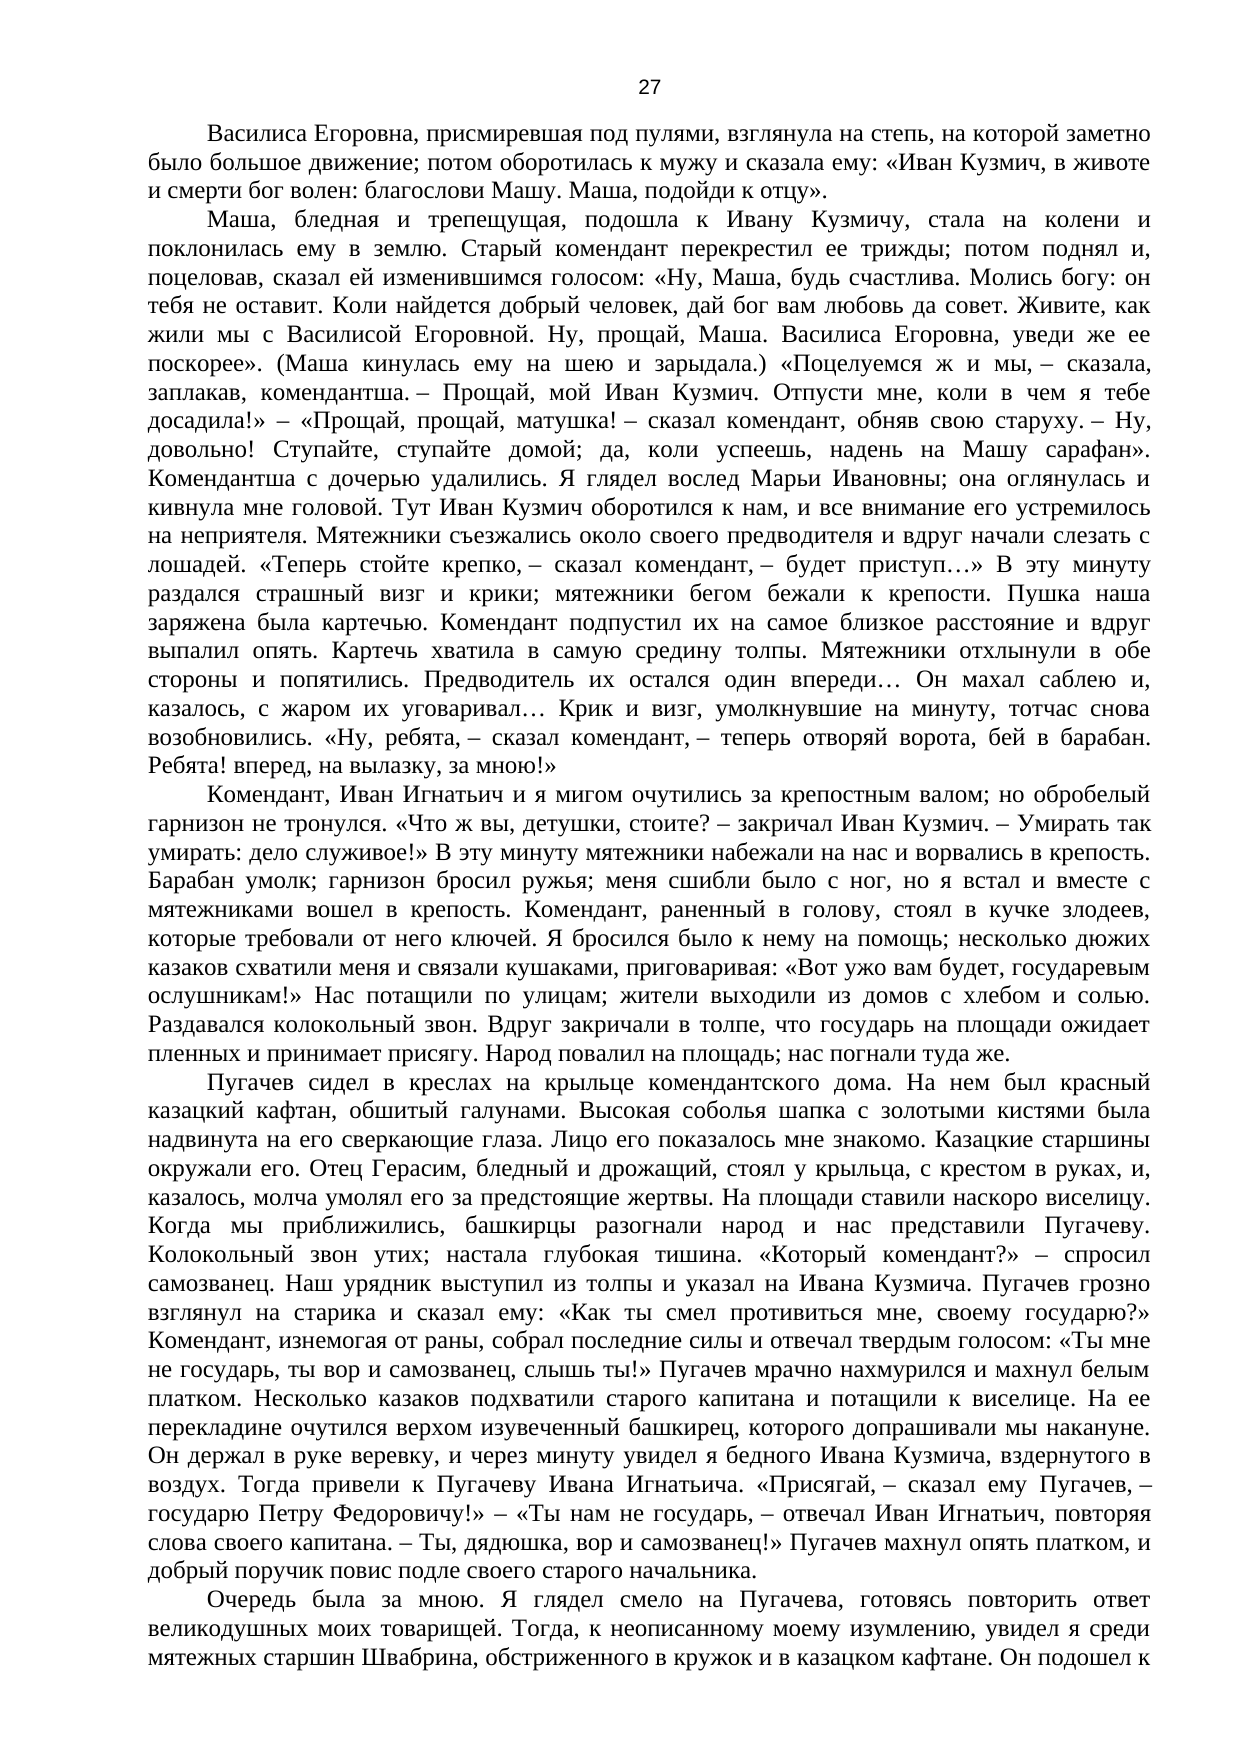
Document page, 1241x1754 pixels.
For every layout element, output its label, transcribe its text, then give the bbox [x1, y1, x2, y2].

text Очередь была за мною. Я глядел смело на Пугачева, готовясь повторить ответ великодушных моих товарищей. Тогда, к неописанному моему изумлению, увидел я среди мятежных старшин Швабрина, обстриженного в кружок и в казацком кафтане. Он подошел к [148, 1584, 1152, 1671]
text Маша, бледная и трепещущая, подошла к Ивану Кузмичу, стала на колени и поклонилась ему в землю. Старый комендант перекрестил ее трижды; потом поднял и, поцеловав, сказал ей изменившимся голосом: «Ну, Маша, будь счастлива. Молись богу: он тебя не оставит. Коли найдется добрый человек, дай бог вам любовь да совет. Живите, как жили мы с Василисой Егоровной. Ну, прощай, Маша. Василиса Егоровна, уведи же ее поскорее». (Маша кинулась ему на шею и зарыдала.) «Поцелуемся ж и мы, – сказала, заплакав, комендантша. – Прощай, мой Иван Кузмич. Отпусти мне, коли в чем я тебе досадила!» – «Прощай, прощай, матушка! – сказал комендант, обняв свою старуху. – Ну, довольно! Ступайте, ступайте домой; да, коли успеешь, надень на Машу сарафан». Комендантша с дочерью удалились. Я глядел вослед Марьи Ивановны; она оглянулась и кивнула мне головой. Тут Иван Кузмич оборотился к нам, и все внимание его устремилось на неприятеля. Мятежники съезжались около своего предводителя и вдруг начали слезать с лошадей. «Теперь стойте крепко, – сказал комендант, – будет приступ…» В эту минуту раздался страшный визг и крики; мятежники бегом бежали к крепости. Пушка наша заряжена была картечью. Комендант подпустил их на самое близкое расстояние и вдруг выпалил опять. Картечь хватила в самую средину толпы. Мятежники отхлынули в обе стороны и попятились. Предводитель их остался один впереди… Он махал саблею и, казалось, с жаром их уговаривал… Крик и визг, умолкнувшие на минуту, тотчас снова возобновились. «Ну, ребята, – сказал комендант, – теперь отворяй ворота, бей в барабан. Ребята! вперед, на вылазку, за мною!» [148, 204, 1152, 779]
text Пугачев сидел в креслах на крыльце комендантского дома. На нем был красный казацкий кафтан, обшитый галунами. Высокая соболья шапка с золотыми кистями была надвинута на его сверкающие глаза. Лицо его показалось мне знакомо. Казацкие старшины окружали его. Отец Герасим, бледный и дрожащий, стоял у крыльца, с крестом в руках, и, казалось, молча умолял его за предстоящие жертвы. На площади ставили наскоро виселицу. Когда мы приближились, башкирцы разогнали народ и нас представили Пугачеву. Колокольный звон утих; настала глубокая тишина. «Который комендант?» – спросил самозванец. Наш урядник выступил из толпы и указал на Ивана Кузмича. Пугачев грозно взглянул на старика и сказал ему: «Как ты смел противиться мне, своему государю?» Комендант, изнемогая от раны, собрал последние силы и отвечал твердым голосом: «Ты мне не государь, ты вор и самозванец, слышь ты!» Пугачев мрачно нахмурился и махнул белым платком. Несколько казаков подхватили старого капитана и потащили к виселице. На ее перекладине очутился верхом изувеченный башкирец, которого допрашивали мы накануне. Он держал в руке веревку, и через минуту увидел я бедного Ивана Кузмича, вздернутого в воздух. Тогда привели к Пугачеву Ивана Игнатьича. «Присягай, – сказал ему Пугачев, – государю Петру Федоровичу!» – «Ты нам не государь, – отвечал Иван Игнатьич, повторяя слова своего капитана. – Ты, дядюшка, вор и самозванец!» Пугачев махнул опять платком, и добрый поручик повис подле своего старого начальника. [148, 1067, 1152, 1584]
text Василиса Егоровна, присмиревшая под пулями, взглянула на степь, на которой заметно было большое движение; потом оборотилась к мужу и сказала ему: «Иван Кузмич, в животе и смерти бог волен: благослови Машу. Маша, подойди к отцу». [148, 118, 1152, 204]
text Комендант, Иван Игнатьич и я мигом очутились за крепостным валом; но обробелый гарнизон не тронулся. «Что ж вы, детушки, стоите? – закричал Иван Кузмич. – Умирать так умирать: дело служивое!» В эту минуту мятежники набежали на нас и ворвались в крепость. Барабан умолк; гарнизон бросил ружья; меня сшибли было с ног, но я встал и вместе с мятежниками вошел в крепость. Комендант, раненный в голову, стоял в кучке злодеев, которые требовали от него ключей. Я бросился было к нему на помощь; несколько дюжих казаков схватили меня и связали кушаками, приговаривая: «Вот ужо вам будет, государевым ослушникам!» Нас потащили по улицам; жители выходили из домов с хлебом и солью. Раздавался колокольный звон. Вдруг закричали в толпе, что государь на площади ожидает пленных и принимает присягу. Народ повалил на площадь; нас погнали туда же. [148, 779, 1152, 1067]
